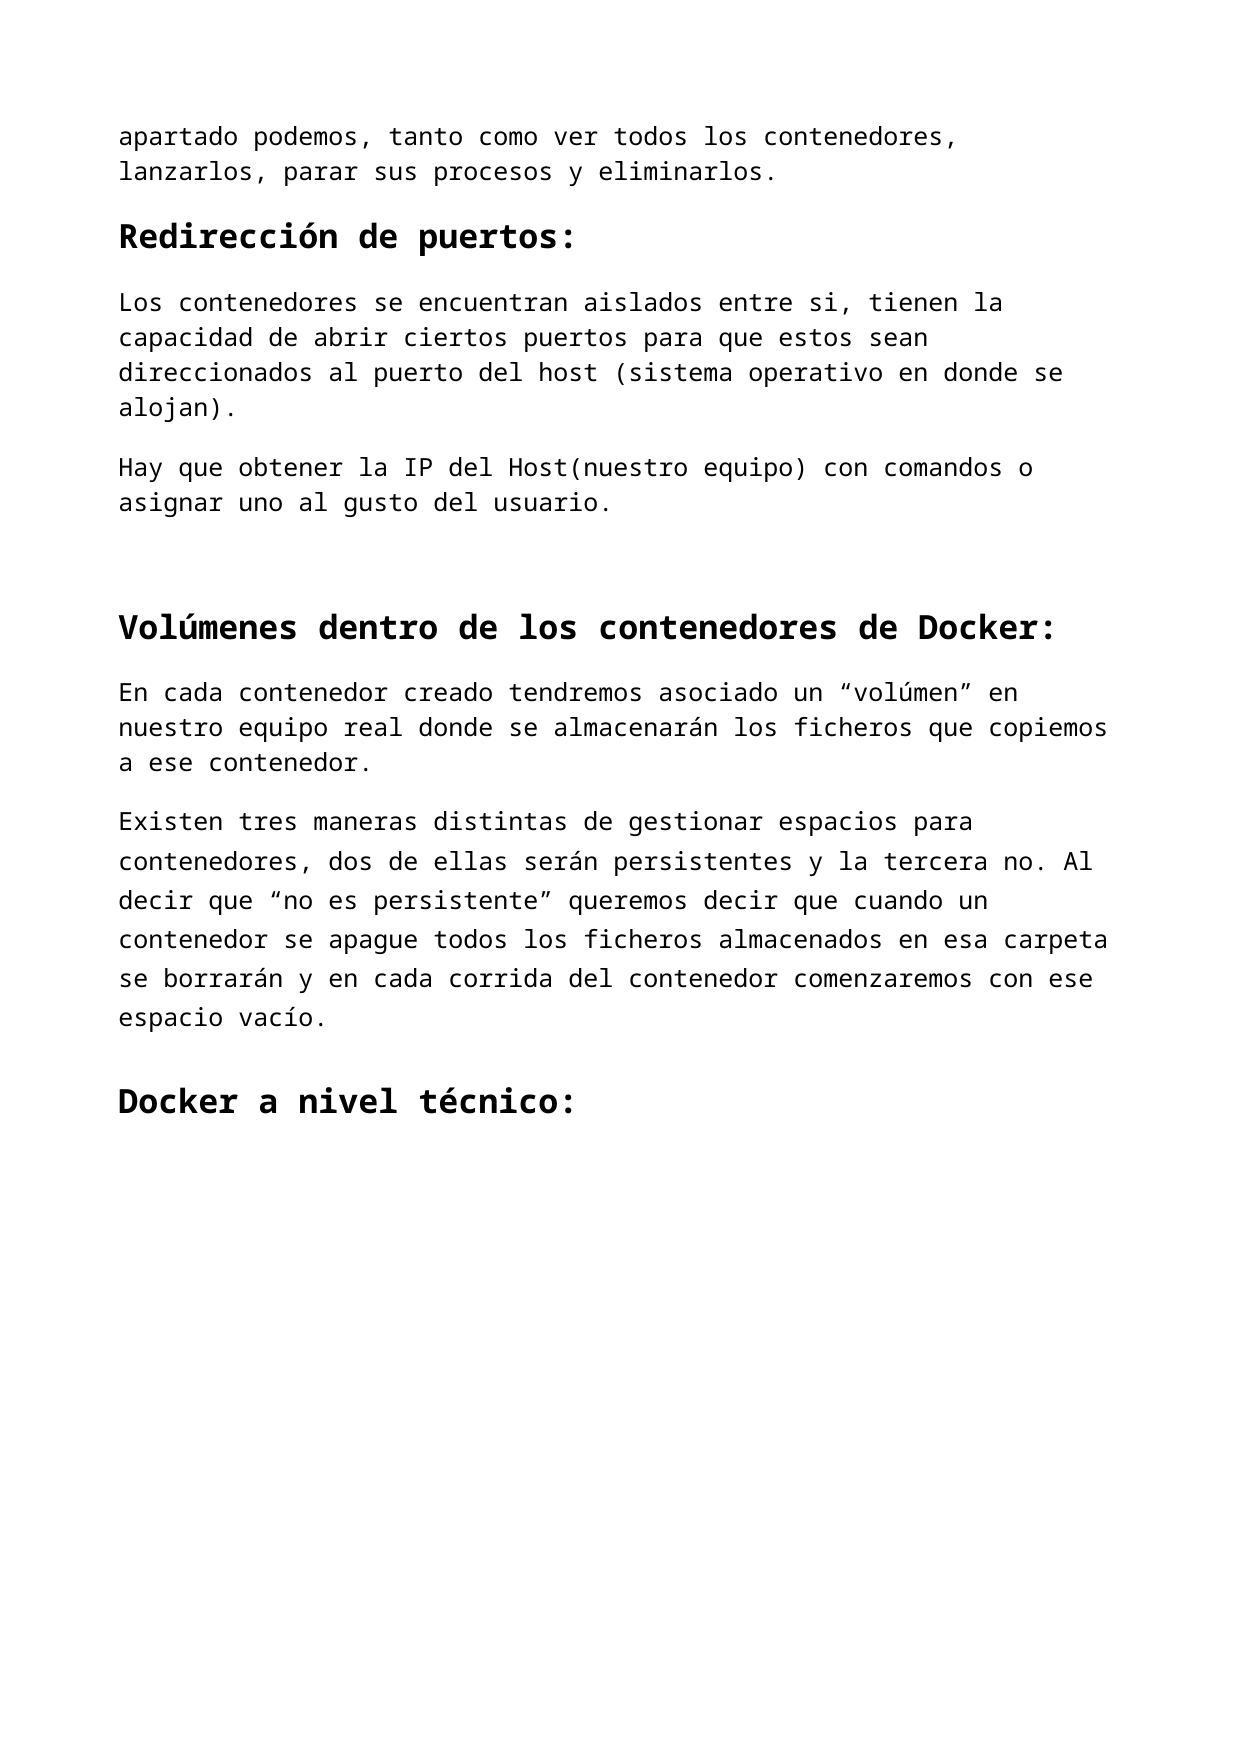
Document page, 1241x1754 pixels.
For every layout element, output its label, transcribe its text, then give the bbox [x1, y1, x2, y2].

text Docker a nivel técnico: [118, 1078, 1122, 1123]
text Hay que obtener la IP del Host(nuestro equipo) con comandos o asignar uno al gusto del usuario. [118, 448, 1122, 518]
text Los contenedores se encuentran aislados entre si, tienen la capacidad de abrir ciertos puertos para que estos sean direccionados al puerto del host (sistema operativo en donde se alojan). [118, 283, 1122, 423]
text Volúmenes dentro de los contenedores de Docker: [118, 603, 1122, 649]
text Redirección de puertos: [118, 213, 1122, 258]
text En cada contenedor creado tendremos asociado un “volúmen” en nuestro equipo real donde se almacenarán los ficheros que copiemos a ese contenedor. [118, 674, 1122, 779]
text Existen tres maneras distintas de gestionar espacios para contenedores, dos de ellas serán persistentes y la tercera no. Al decir que “no es persistente” queremos decir que cuando un contenedor se apague todos los ficheros almacenados en esa carpeta se borrarán y en cada corrida del contenedor comenzaremos con ese espacio vacío. [118, 804, 1122, 1034]
text apartado podemos, tanto como ver todos los contenedores, lanzarlos, parar sus procesos y eliminarlos. [118, 118, 1122, 188]
